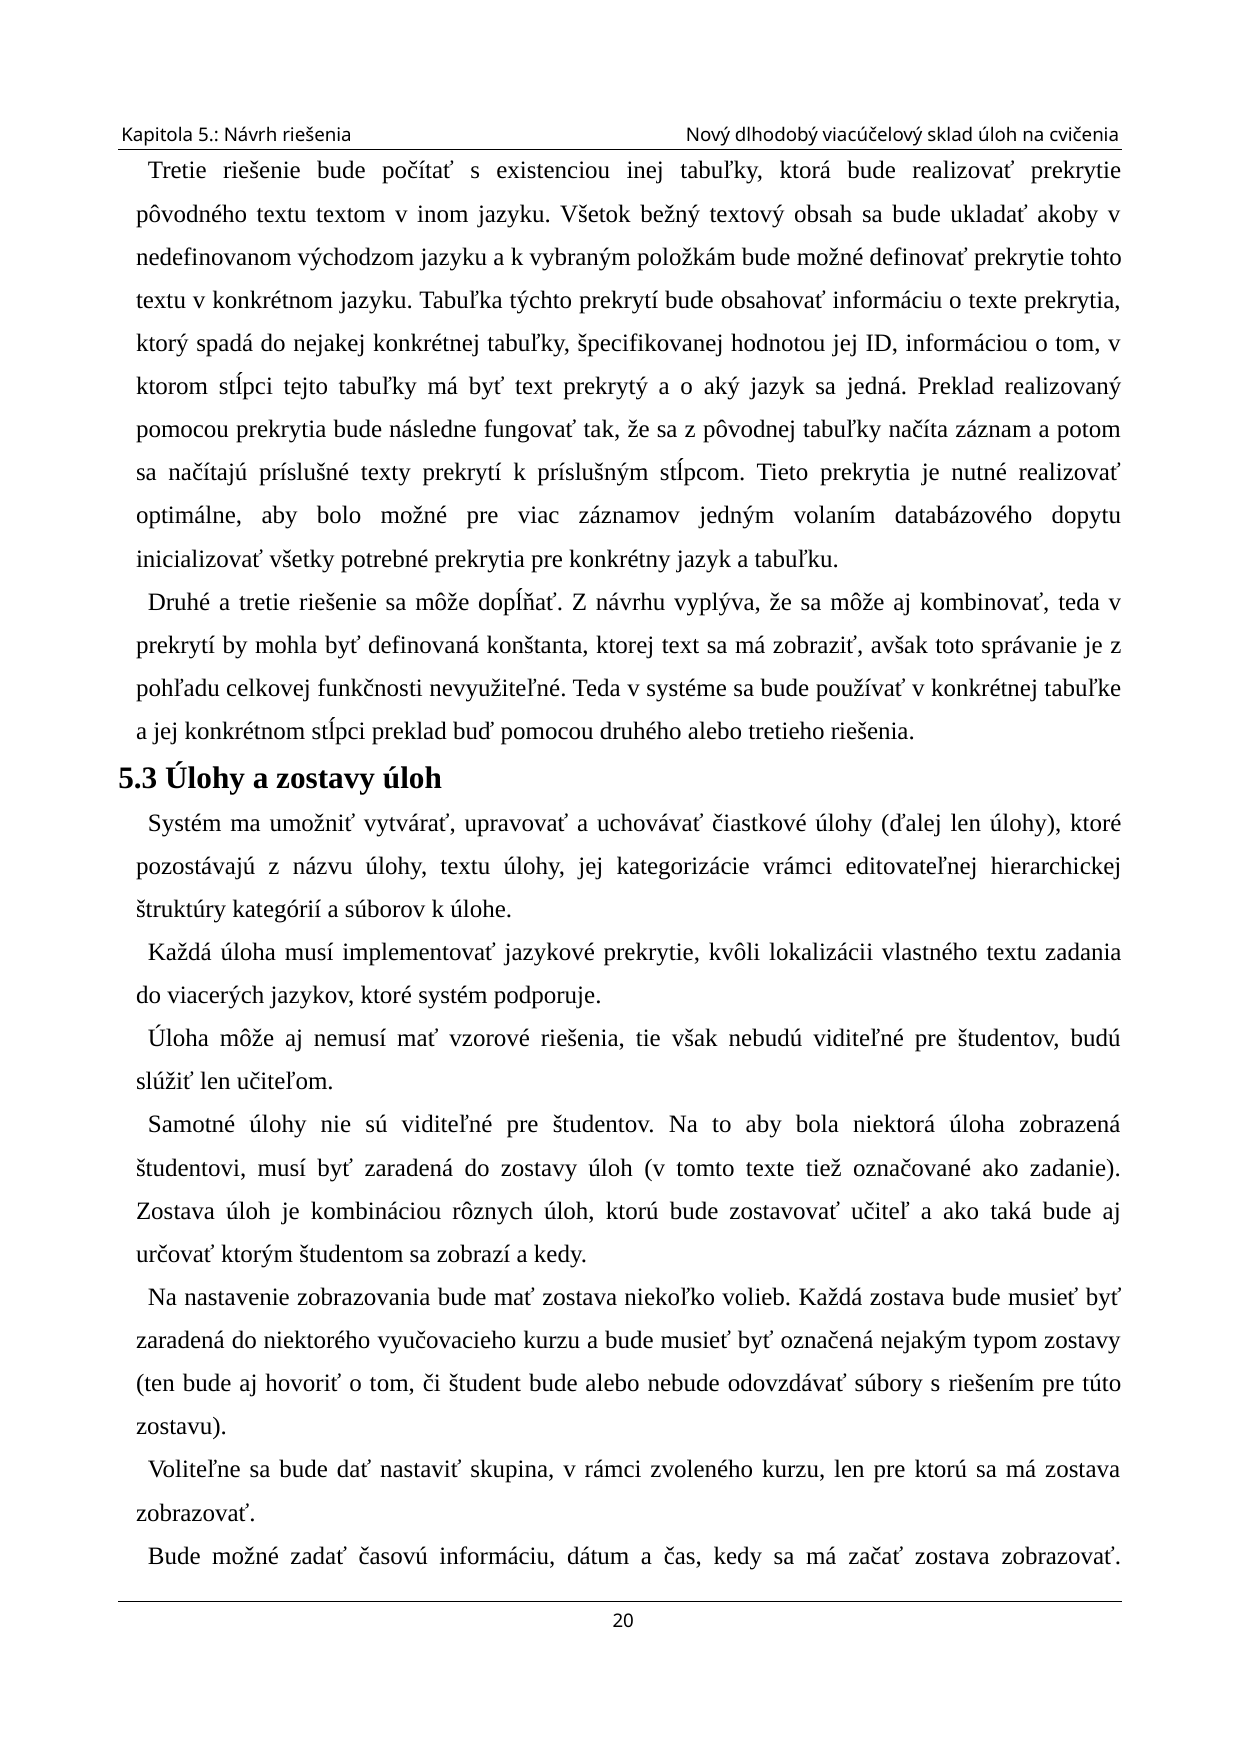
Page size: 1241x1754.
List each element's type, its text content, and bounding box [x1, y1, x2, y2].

text Na nastavenie zobrazovania bude mať zostava niekoľko volieb. Každá zostava bude musieť byť zaradená do niektorého vyučovacieho kurzu a bude musieť byť označená nejakým typom zostavy (ten bude aj hovoriť o tom, či študent bude alebo nebude odovzdávať súbory s riešením pre túto zostavu). [136, 1282, 1122, 1440]
subtitle Úlohy a zostavy úloh [118, 759, 1122, 795]
text Druhé a tretie riešenie sa môže dopĺňať. Z návrhu vyplýva, že sa môže aj kombinovať, teda v prekrytí by mohla byť definovaná konštanta, ktorej text sa má zobraziť, avšak toto správanie je z pohľadu celkovej funkčnosti nevyužiteľné. Teda v systéme sa bude používať v konkrétnej tabuľke a jej konkrétnom stĺpci preklad buď pomocou druhého alebo tretieho riešenia. [136, 587, 1122, 745]
text Úloha môže aj nemusí mať vzorové riešenia, tie však nebudú viditeľné pre študentov, budú slúžiť len učiteľom. [136, 1023, 1122, 1095]
text Systém ma umožniť vytvárať, upravovať a uchovávať čiastkové úlohy (ďalej len úlohy), ktoré pozostávajú z názvu úlohy, textu úlohy, jej kategorizácie vrámci editovateľnej hierarchickej štruktúry kategórií a súborov k úlohe. [136, 808, 1122, 923]
text Tretie riešenie bude počítať s existenciou inej tabuľky, ktorá bude realizovať prekrytie pôvodného textu textom v inom jazyku. Všetok bežný textový obsah sa bude ukladať akoby v nedefinovanom východzom jazyku a k vybraným položkám bude možné definovať prekrytie tohto textu v konkrétnom jazyku. Tabuľka týchto prekrytí bude obsahovať informáciu o texte prekrytia, ktorý spadá do nejakej konkrétnej tabuľky, špecifikovanej hodnotou jej ID, informáciou o tom, v ktorom stĺpci tejto tabuľky má byť text prekrytý a o aký jazyk sa jedná. Preklad realizovaný pomocou prekrytia bude následne fungovať tak, že sa z pôvodnej tabuľky načíta záznam a potom sa načítajú príslušné texty prekrytí k príslušným stĺpcom. Tieto prekrytia je nutné realizovať optimálne, aby bolo možné pre viac záznamov jedným volaním databázového dopytu inicializovať všetky potrebné prekrytia pre konkrétny jazyk a tabuľku. [136, 156, 1122, 572]
text Každá úloha musí implementovať jazykové prekrytie, kvôli lokalizácii vlastného textu zadania do viacerých jazykov, ktoré systém podporuje. [136, 937, 1122, 1009]
text Samotné úlohy nie sú viditeľné pre študentov. Na to aby bola niektorá úloha zobrazená študentovi, musí byť zaradená do zostavy úloh (v tomto texte tiež označované ako zadanie). Zostava úloh je kombináciou rôznych úloh, ktorú bude zostavovať učiteľ a ako taká bude aj určovať ktorým študentom sa zobrazí a kedy. [136, 1109, 1122, 1268]
text Bude možné zadať časovú informáciu, dátum a čas, kedy sa má začať zostava zobrazovať. [136, 1541, 1122, 1569]
text Voliteľne sa bude dať nastaviť skupina, v rámci zvoleného kurzu, len pre ktorú sa má zostava zobrazovať. [136, 1454, 1122, 1526]
